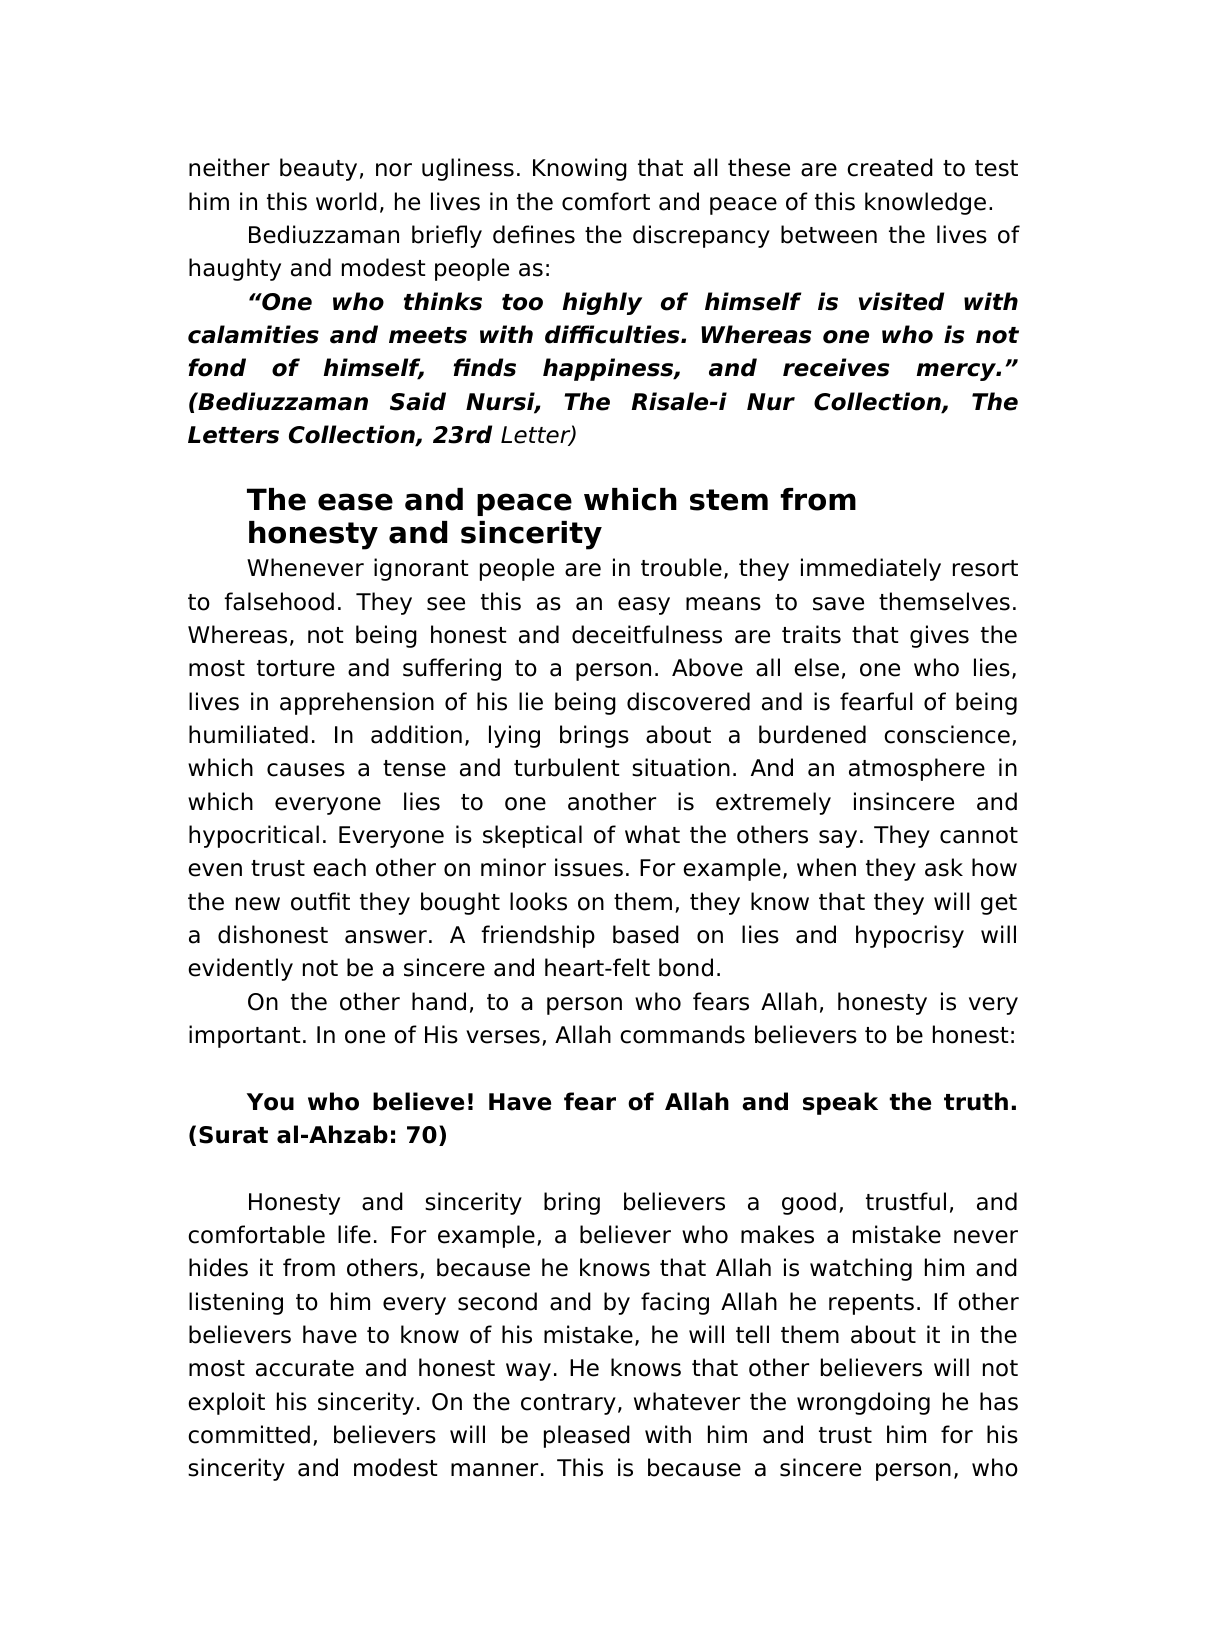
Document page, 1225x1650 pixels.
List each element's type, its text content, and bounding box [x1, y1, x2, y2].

text The ease and peace which stem from [187, 483, 1020, 517]
text “One who thinks too highly of himself is visited with calamities and meets with difficulties. Whereas one who is not fond of himself, finds happiness, and receives mercy.” (Bediuzzaman Said Nursi, The Risale-i Nur Collection, The Letters Collection, 23rd Letter) [187, 283, 1020, 450]
text On the other hand, to a person who fears Allah, honesty is very important. In one of His verses, Allah commands believers to be honest: [187, 983, 1020, 1050]
text Whenever ignorant people are in trouble, they immediately resort to falsehood. They see this as an easy means to save themselves. Whereas, not being honest and deceitfulness are traits that gives the most torture and suffering to a person. Above all else, one who lies, lives in apprehension of his lie being discovered and is fearful of being humiliated. In addition, lying brings about a burdened conscience, which causes a tense and turbulent situation. And an atmosphere in which everyone lies to one another is extremely insincere and hypocritical. Everyone is skeptical of what the others say. They cannot even trust each other on minor issues. For example, when they ask how the new outfit they bought looks on them, they know that they will get a dishonest answer. A friendship based on lies and hypocrisy will evidently not be a sincere and heart-felt bond. [187, 550, 1020, 983]
text neither beauty, nor ugliness. Knowing that all these are created to test him in this world, he lives in the comfort and peace of this knowledge. [187, 150, 1020, 217]
text You who believe! Have fear of Allah and speak the truth. (Surat al-Ahzab: 70) [187, 1083, 1020, 1150]
text honesty and sincerity [187, 517, 1020, 550]
text Bediuzzaman briefly defines the discrepancy between the lives of haughty and modest people as: [187, 217, 1020, 283]
text Honesty and sincerity bring believers a good, trustful, and comfortable life. For example, a believer who makes a mistake never hides it from others, because he knows that Allah is watching him and listening to him every second and by facing Allah he repents. If other believers have to know of his mistake, he will tell them about it in the most accurate and honest way. He knows that other believers will not exploit his sincerity. On the contrary, whatever the wrongdoing he has committed, believers will be pleased with him and trust him for his sincerity and modest manner. This is because a sincere person, who [187, 1183, 1020, 1483]
